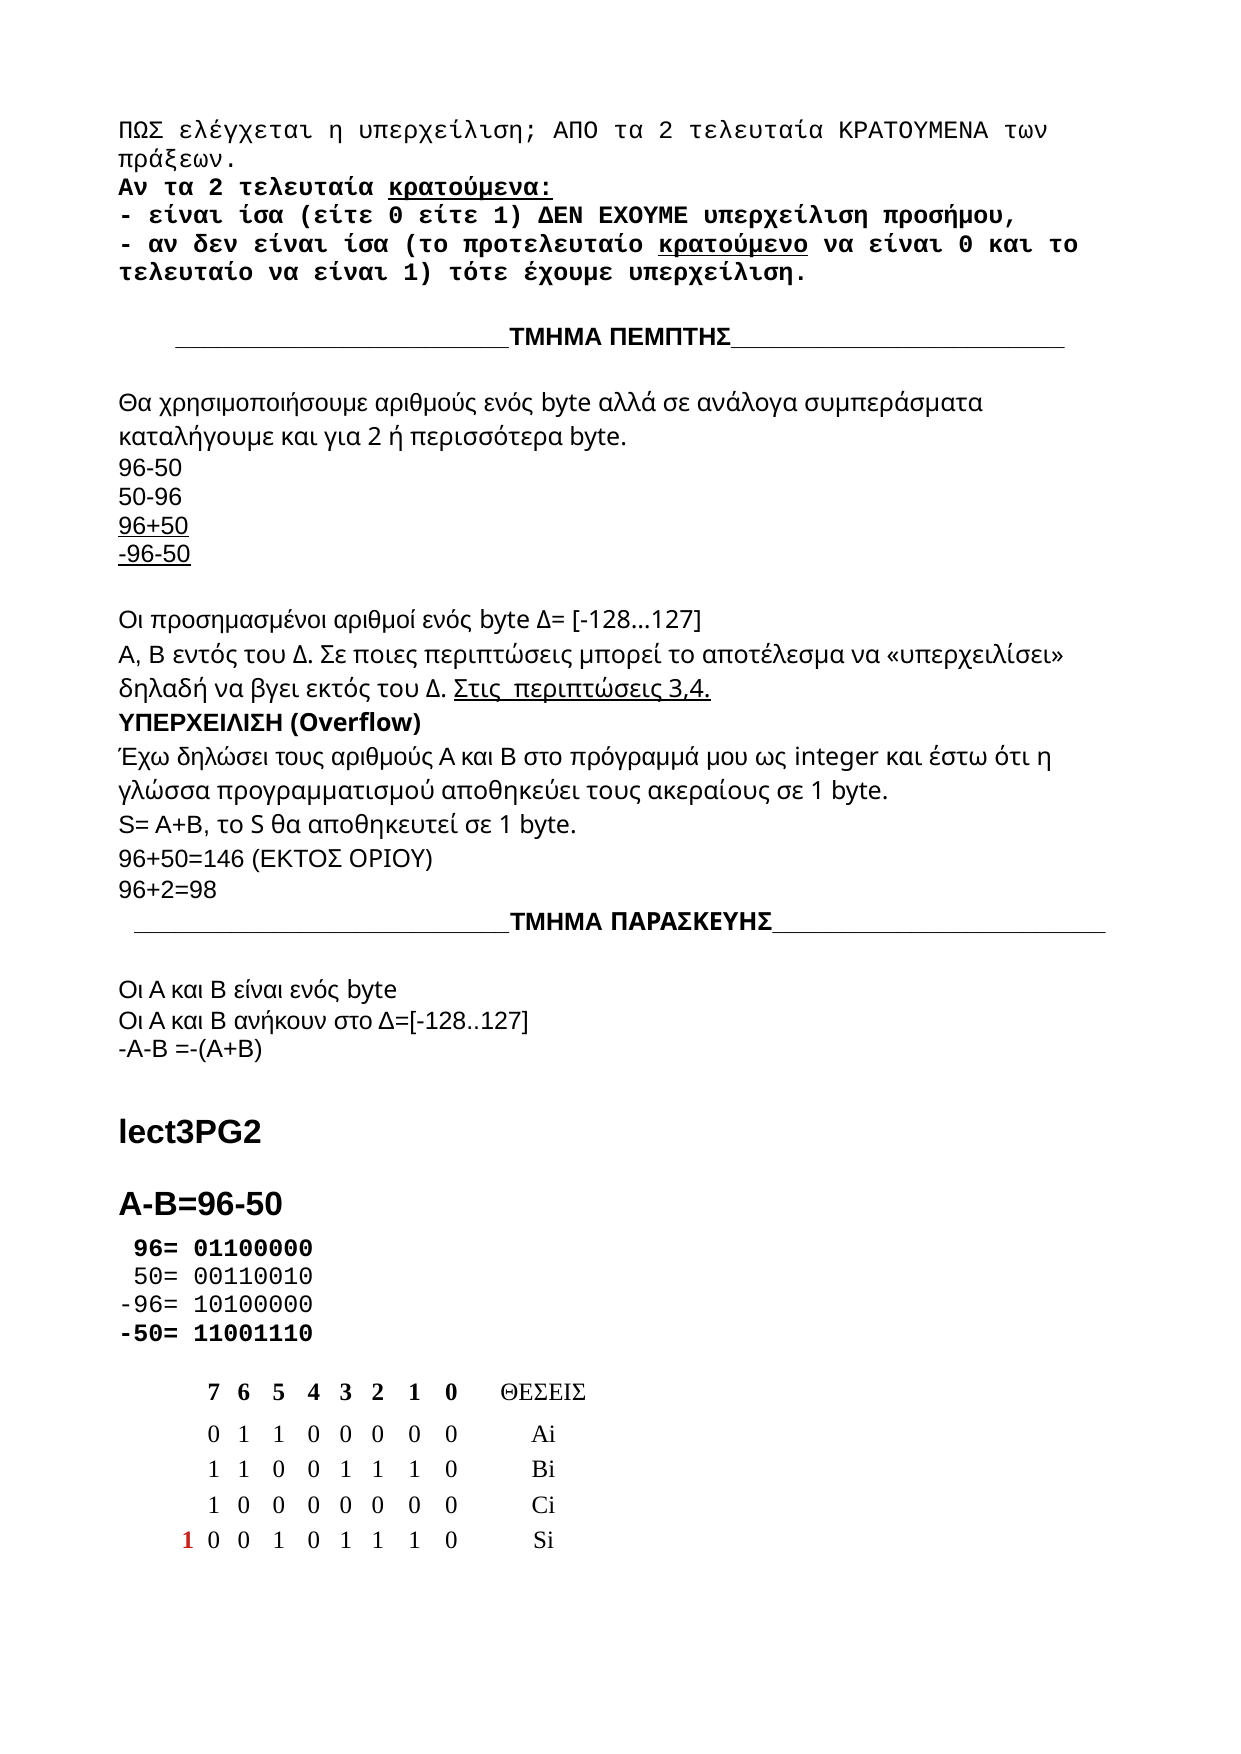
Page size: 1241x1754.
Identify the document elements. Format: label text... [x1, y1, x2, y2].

table_header 0 [434, 1378, 468, 1419]
text 50= 00110010 [118, 1264, 1122, 1292]
table_cell 0 [201, 1525, 227, 1566]
table_cell 0 [360, 1490, 395, 1525]
text Οι Α και Β ανήκουν στο Δ=[-128..127] [118, 1006, 1122, 1034]
table_header 4 [296, 1378, 331, 1419]
text 96+2=98 [118, 875, 1122, 903]
table_cell 1 [331, 1525, 360, 1566]
table_cell [175, 1490, 201, 1525]
table_cell 0 [201, 1419, 227, 1454]
table_cell 0 [296, 1454, 331, 1490]
table_cell [175, 1454, 201, 1490]
text -50= 11001110 [118, 1320, 1122, 1349]
table_cell 0 [227, 1490, 261, 1525]
table_cell 0 [296, 1490, 331, 1525]
table_cell [175, 1419, 201, 1454]
table_cell Ci [469, 1490, 618, 1525]
table_cell 0 [434, 1490, 468, 1525]
table_header 6 [227, 1378, 261, 1419]
table_cell 1 [227, 1454, 261, 1490]
subtitle Α-Β=96-50 [118, 1184, 1122, 1223]
text Οι Α και Β είναι ενός byte [118, 972, 1122, 1006]
table_header [175, 1378, 201, 1419]
table_cell 1 [360, 1454, 395, 1490]
text - αν δεν είναι ίσα (το προτελευταίο κρατούμενο να είναι 0 και το τελευταίο να είναι 1) τότε έχουμε υπερχείλιση. [118, 231, 1122, 288]
table_cell 0 [331, 1490, 360, 1525]
table_cell Si [469, 1525, 618, 1566]
text ΠΩΣ ελέγχεται η υπερχείλιση; ΑΠΟ τα 2 τελευταία ΚΡΑΤΟΥΜΕΝΑ των πράξεων. [118, 118, 1122, 175]
table_cell 1 [395, 1454, 434, 1490]
table_header 2 [360, 1378, 395, 1419]
table_header ΘΕΣΕΙΣ [469, 1378, 618, 1419]
table_cell 0 [395, 1419, 434, 1454]
table_cell 0 [261, 1490, 296, 1525]
text 96+50 [118, 511, 1122, 539]
text 96-50 [118, 453, 1122, 482]
table_cell 1 [261, 1419, 296, 1454]
table_cell 1 [227, 1419, 261, 1454]
table_cell 0 [395, 1490, 434, 1525]
text Αν τα 2 τελευταία κρατούμενα: [118, 175, 1122, 203]
table_header 3 [331, 1378, 360, 1419]
text S= A+B, το S θα αποθηκευτεί σε 1 byte. [118, 807, 1122, 841]
table_cell 0 [360, 1419, 395, 1454]
table_header 1 [395, 1378, 434, 1419]
table_cell 0 [331, 1419, 360, 1454]
text 50-96 [118, 482, 1122, 511]
table_cell 1 [175, 1525, 201, 1566]
table_cell 0 [434, 1419, 468, 1454]
text ________________________ΤΜΗΜΑ ΠΕΜΠΤΗΣ________________________ [118, 322, 1122, 351]
table_cell 0 [434, 1454, 468, 1490]
table_cell 0 [296, 1419, 331, 1454]
text Έχω δηλώσει τους αριθμούς Α και Β στο πρόγραμμά μου ως integer και έστω ότι η γλώσσα προγραμματισμού αποθηκεύει τους ακεραίους σε 1 byte. [118, 738, 1122, 807]
table_header 7 [201, 1378, 227, 1419]
text Οι προσημασμένοι αριθμοί ενός byte Δ= [-128…127] [118, 602, 1122, 636]
text - είναι ίσα (είτε 0 είτε 1) ΔΕΝ ΕΧΟΥΜΕ υπερχείλιση προσήμου, [118, 203, 1122, 231]
table_cell 1 [395, 1525, 434, 1566]
table_cell 0 [434, 1525, 468, 1566]
text 96+50=146 (EKTOΣ ΟΡΙΟΥ) [118, 841, 1122, 875]
table_cell 0 [296, 1525, 331, 1566]
table_cell 1 [360, 1525, 395, 1566]
table_cell 1 [201, 1490, 227, 1525]
table_header 5 [261, 1378, 296, 1419]
text -96= 10100000 [118, 1292, 1122, 1320]
table_cell 0 [227, 1525, 261, 1566]
subtitle lect3PG2 [118, 1112, 1122, 1151]
table_cell 1 [201, 1454, 227, 1490]
text ΥΠΕΡΧΕΙΛΙΣΗ (Overflow) [118, 704, 1122, 738]
table_cell 1 [331, 1454, 360, 1490]
table_cell 1 [261, 1525, 296, 1566]
text ___________________________ΤΜΗΜΑ ΠΑΡΑΣΚΕΥΗΣ________________________ [118, 903, 1122, 937]
text 96= 01100000 [118, 1235, 1122, 1264]
table_cell 0 [261, 1454, 296, 1490]
table_cell Bi [469, 1454, 618, 1490]
text A, B εντός του Δ. Σε ποιες περιπτώσεις μπορεί το αποτέλεσμα να «υπερχειλίσει» δηλαδή να βγει εκτός του Δ. Στις περιπτώσεις 3,4. [118, 636, 1122, 704]
table_cell Ai [469, 1419, 618, 1454]
text Θα χρησιμοποιήσουμε αριθμούς ενός byte αλλά σε ανάλογα συμπεράσματα καταλήγουμε και για 2 ή περισσότερα byte. [118, 385, 1122, 453]
text -Α-Β =-(Α+Β) [118, 1034, 1122, 1063]
text -96-50 [118, 539, 1122, 568]
